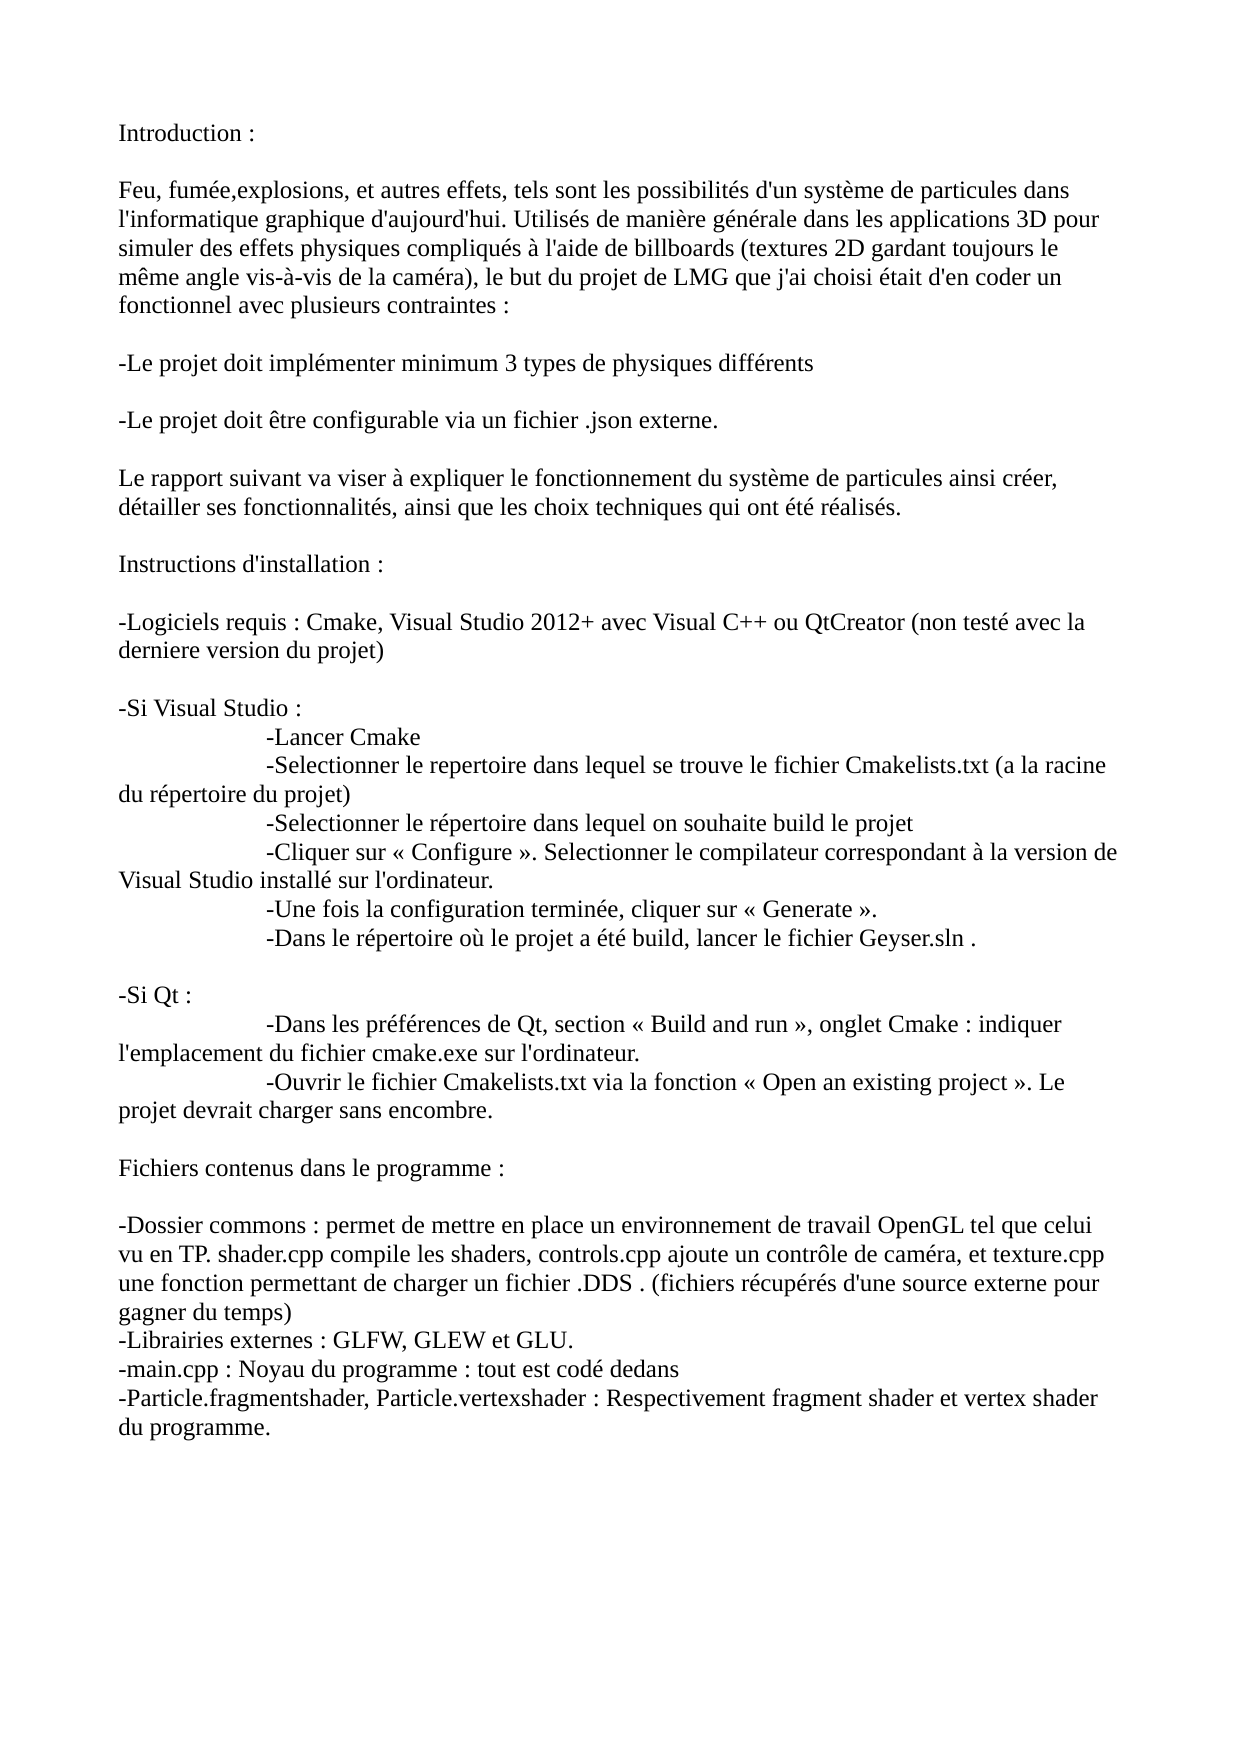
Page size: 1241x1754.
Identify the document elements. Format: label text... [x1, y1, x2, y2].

text Feu, fumée,explosions, et autres effets, tels sont les possibilités d'un système de particules dans l'informatique graphique d'aujourd'hui. Utilisés de manière générale dans les applications 3D pour simuler des effets physiques compliqués à l'aide de billboards (textures 2D gardant toujours le même angle vis-à-vis de la caméra), le but du projet de LMG que j'ai choisi était d'en coder un fonctionnel avec plusieurs contraintes : [118, 176, 1122, 319]
text -Lancer Cmake [118, 722, 1122, 751]
text -Librairies externes : GLFW, GLEW et GLU. [118, 1326, 1122, 1354]
text -Si Visual Studio : [118, 693, 1122, 722]
text Introduction : [118, 118, 1122, 147]
text -Une fois la configuration terminée, cliquer sur « Generate ». [118, 894, 1122, 923]
text -Selectionner le répertoire dans lequel on souhaite build le projet [118, 808, 1122, 837]
text Fichiers contenus dans le programme : [118, 1153, 1122, 1182]
text -Cliquer sur « Configure ». Selectionner le compilateur correspondant à la version de Visual Studio installé sur l'ordinateur. [118, 837, 1122, 894]
text -Dans le répertoire où le projet a été build, lancer le fichier Geyser.sln . [118, 923, 1122, 952]
text -Si Qt : [118, 981, 1122, 1009]
text -Selectionner le repertoire dans lequel se trouve le fichier Cmakelists.txt (a la racine du répertoire du projet) [118, 751, 1122, 808]
text Instructions d'installation : [118, 549, 1122, 578]
text -Dossier commons : permet de mettre en place un environnement de travail OpenGL tel que celui vu en TP. shader.cpp compile les shaders, controls.cpp ajoute un contrôle de caméra, et texture.cpp une fonction permettant de charger un fichier .DDS . (fichiers récupérés d'une source externe pour gagner du temps) [118, 1211, 1122, 1326]
text -Le projet doit être configurable via un fichier .json externe. Le rapport suivant va viser à expliquer le fonctionnement du système de particules ainsi créer, détailler ses fonctionnalités, ainsi que les choix techniques qui ont été réalisés. [118, 406, 1122, 521]
text -Dans les préférences de Qt, section « Build and run », onglet Cmake : indiquer l'emplacement du fichier cmake.exe sur l'ordinateur. [118, 1009, 1122, 1067]
text -main.cpp : Noyau du programme : tout est codé dedans [118, 1354, 1122, 1383]
text -Ouvrir le fichier Cmakelists.txt via la fonction « Open an existing project ». Le projet devrait charger sans encombre. [118, 1067, 1122, 1124]
text -Logiciels requis : Cmake, Visual Studio 2012+ avec Visual C++ ou QtCreator (non testé avec la derniere version du projet) [118, 607, 1122, 664]
text -Le projet doit implémenter minimum 3 types de physiques différents [118, 348, 1122, 377]
text -Particle.fragmentshader, Particle.vertexshader : Respectivement fragment shader et vertex shader du programme. [118, 1383, 1122, 1441]
